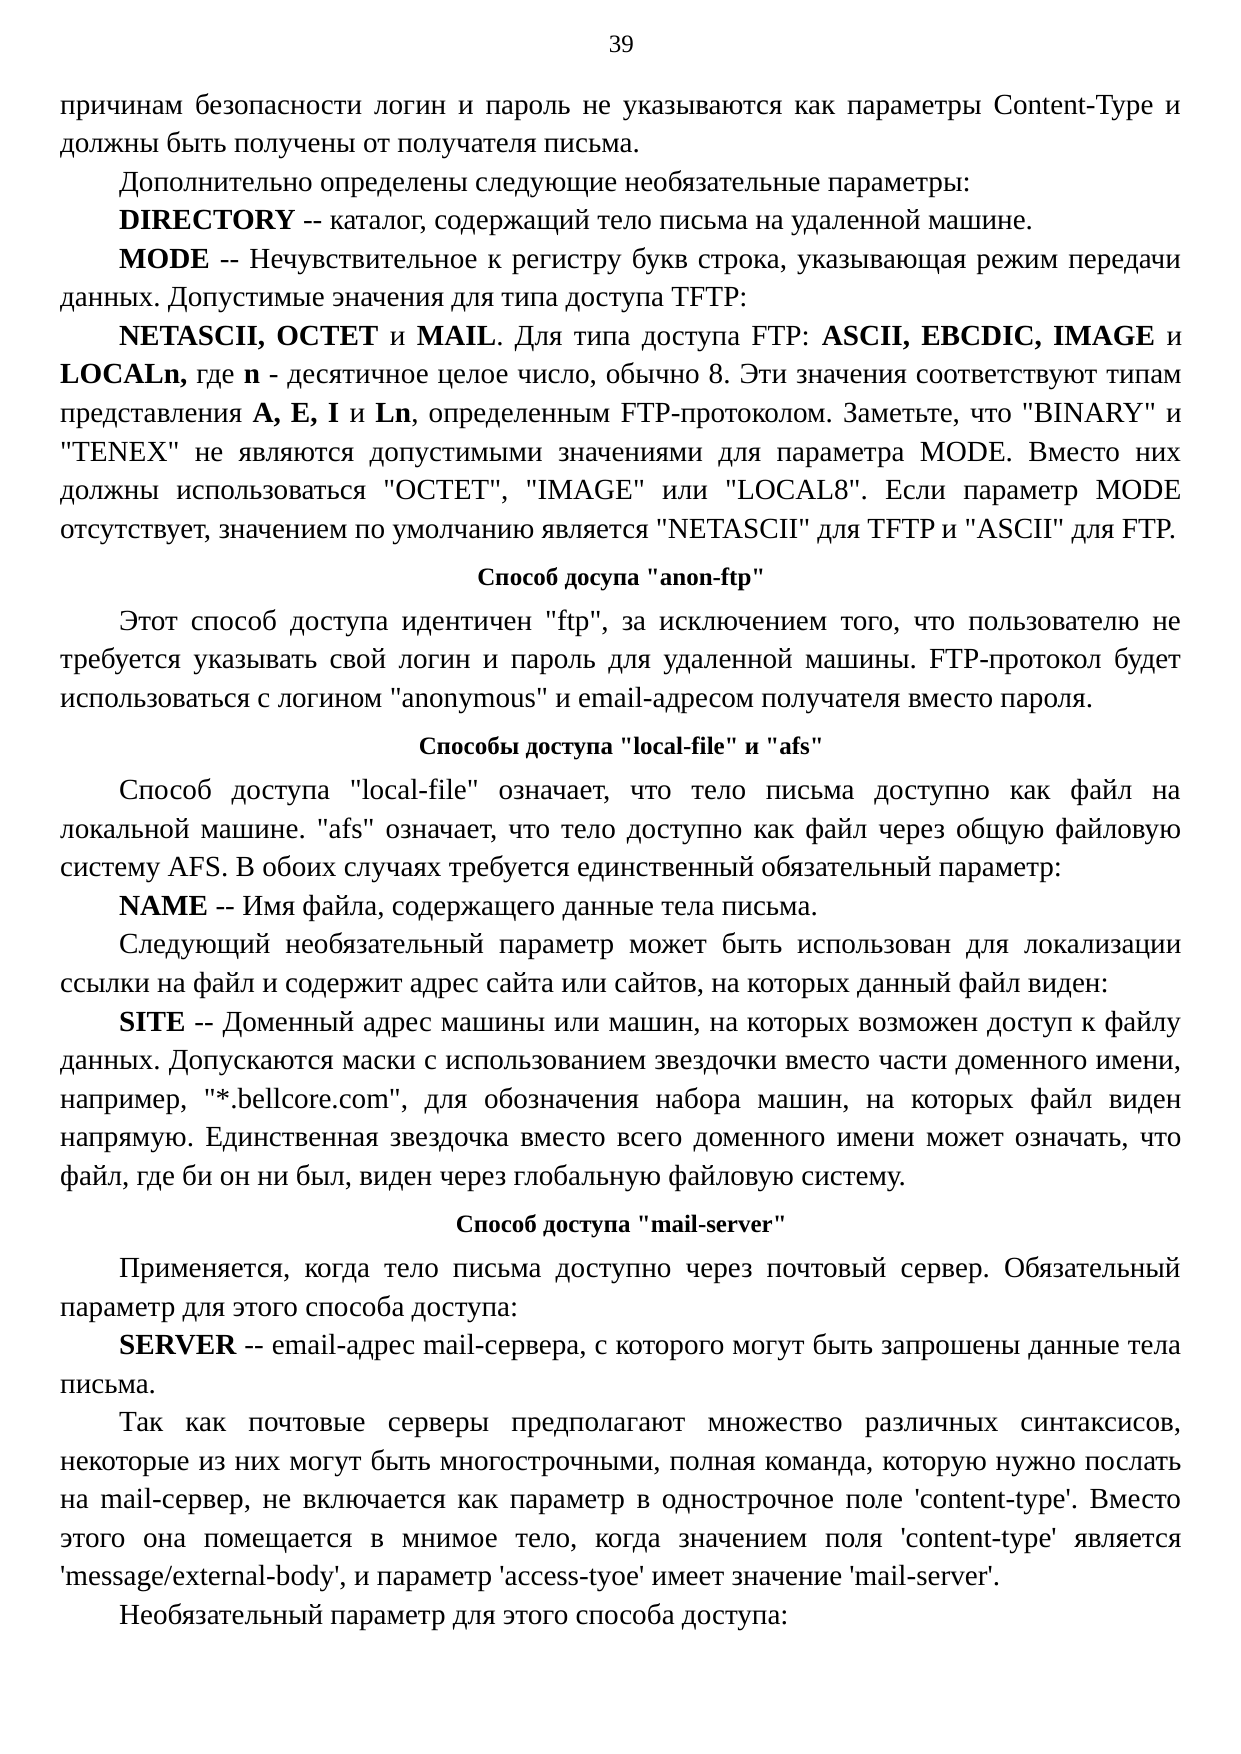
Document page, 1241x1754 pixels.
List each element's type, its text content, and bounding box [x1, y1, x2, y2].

text SERVER -- email-адрес mail-сервера, с которого могут быть запрошены данные тела письма. [60, 1327, 1182, 1399]
text DIRECTORY -- каталог, содержащий тело письма на удаленной машине. [60, 202, 1182, 236]
text SITE -- Доменный адрес машины или машин, на которых возможен доступ к файлу данных. Допускаются маски с использованием звездочки вместо части доменного имени, например, "*.bellcore.com", для обозначения набора машин, на которых файл виден напрямую. Единственная звездочка вместо всего доменного имени может означать, что файл, где би он ни был, виден через глобальную файловую систему. [60, 1004, 1182, 1191]
subtitle Способ досупа "anon-ftp" [60, 562, 1182, 591]
text Необязательный параметр для этого способа доступа: [60, 1597, 1182, 1631]
text Применяется, когда тело письма доступно через почтовый сервер. Обязательный параметр для этого способа доступа: [60, 1250, 1182, 1322]
text Так как почтовые серверы предполагают множество различных синтаксисов, некоторые из них могут быть многострочными, полная команда, которую нужно послать на mail-сервер, не включается как параметр в однострочное поле 'content-type'. Вместо этого она помещается в мнимое тело, когда значением поля 'content-type' является 'message/external-body', и параметр 'access-tyoe' имеет значение 'mail-server'. [60, 1404, 1182, 1592]
subtitle Способы доступа "local-file" и "afs" [60, 731, 1182, 760]
text NAME -- Имя файла, содержащего данные тела письма. [60, 888, 1182, 922]
text Этот способ доступа идентичен "ftp", за исключением того, что пользователю не требуется указывать свой логин и пароль для удаленной машины. FTP-протокол будет использоваться с логином "anonymous" и email-адресом получателя вместо пароля. [60, 603, 1182, 714]
text NETASCII, OCTET и MAIL. Для типа доступа FTP: ASCII, EBCDIC, IMAGE и LOCALn, где n - десятичное целое число, обычно 8. Эти значения соответствуют типам представления A, E, I и Ln, определенным FTP-протоколом. Заметьте, что "BINARY" и "TENEX" не являются допустимыми значениями для параметра MODE. Вместо них должны использоваться "OCTET", "IMAGE" или "LOCAL8". Если параметр MODE отсутствует, значением по умолчанию является "NETASCII" для TFTP и "ASCII" для FTP. [60, 318, 1182, 544]
text Дополнительно определены следующие необязательные параметры: [60, 164, 1182, 197]
text Способ доступа "local-file" означает, что тело письма доступно как файл на локальной машине. "afs" означает, что тело доступно как файл через общую файловую систему AFS. В обоих случаях требуется единственный обязательный параметр: [60, 772, 1182, 883]
text причинам безопасности логин и пароль не указываются как параметры Content-Type и должны быть получены от получателя письма. [60, 87, 1182, 159]
subtitle Способ доступа "mail-server" [60, 1209, 1182, 1238]
text MODE -- Нечувствительное к регистру букв строка, указывающая режим передачи данных. Допустимые эначения для типа доступа TFTP: [60, 241, 1182, 313]
text Следующий необязательный параметр может быть использован для локализации ссылки на файл и содержит адрес сайта или сайтов, на которых данный файл виден: [60, 927, 1182, 999]
